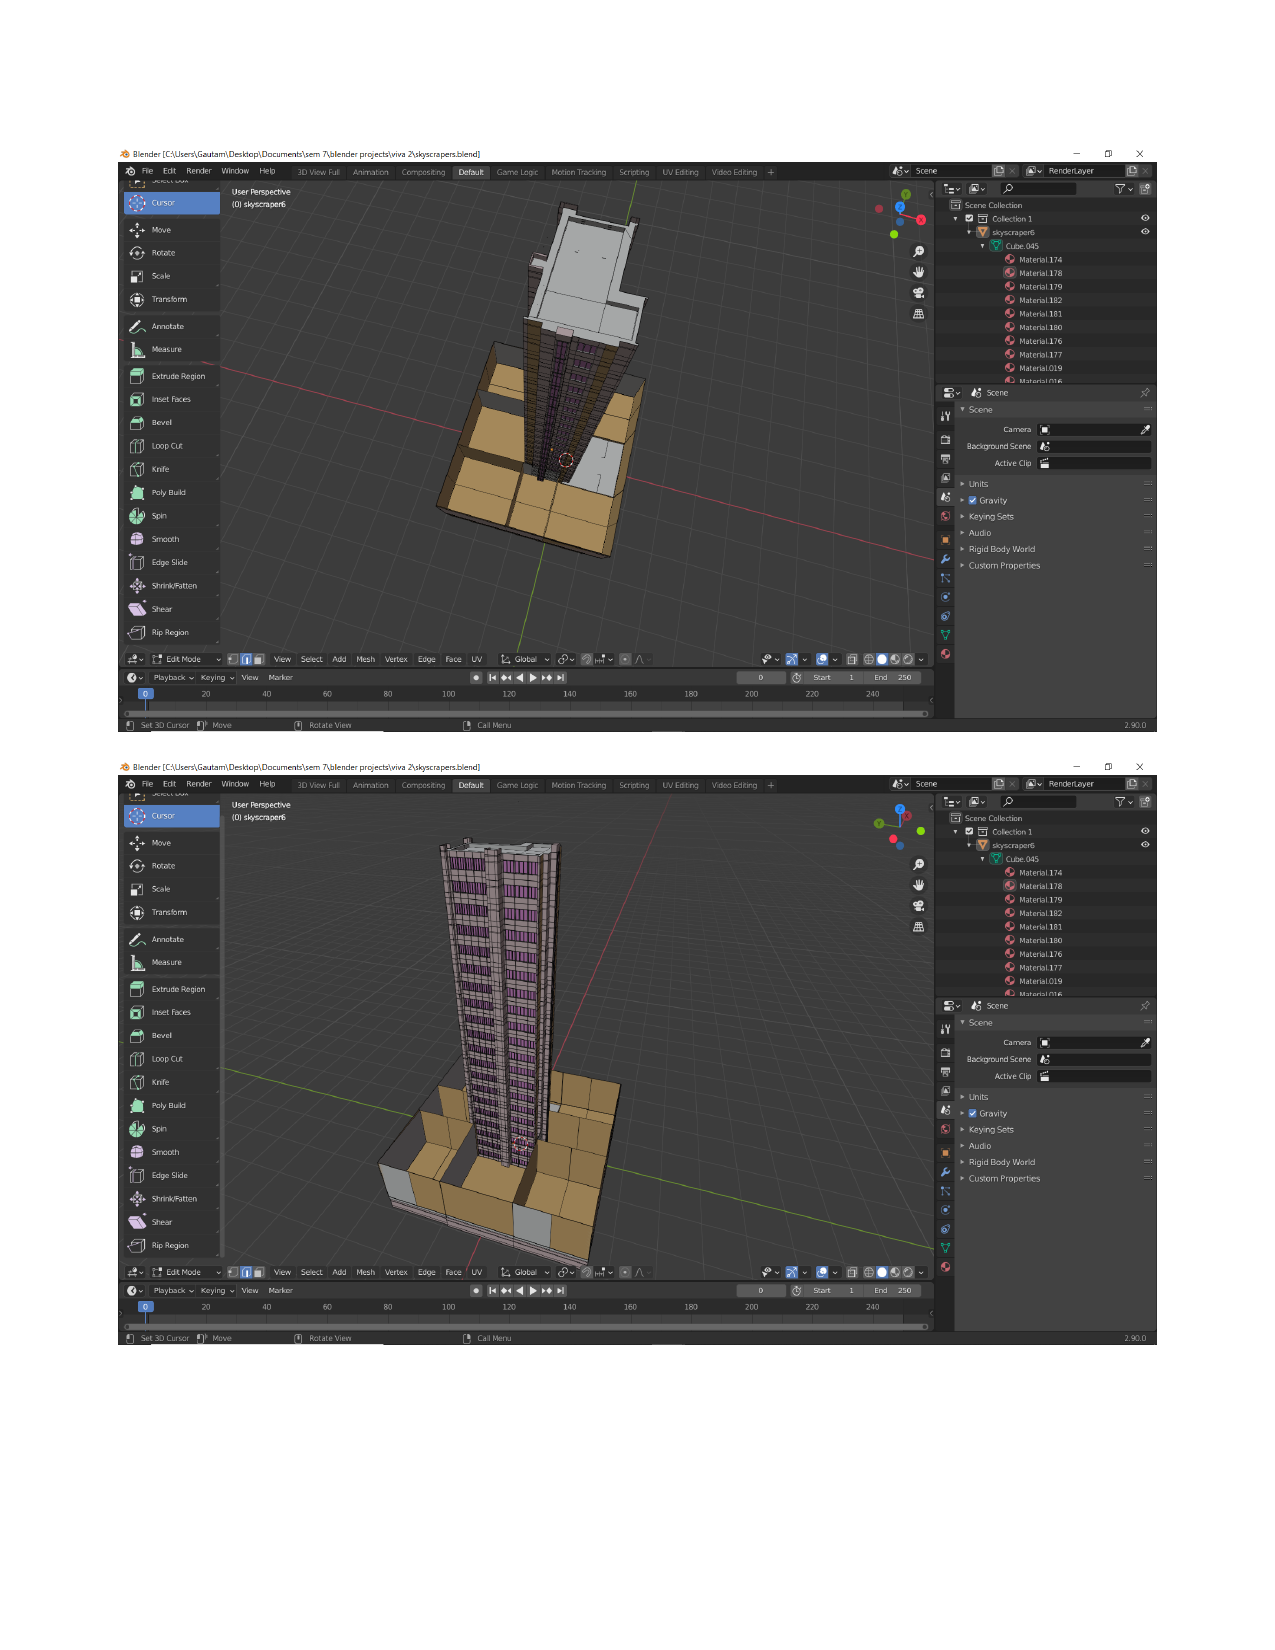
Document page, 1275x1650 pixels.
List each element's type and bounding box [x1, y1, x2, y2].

picture [118, 760, 1157, 1345]
picture [118, 146, 1157, 732]
